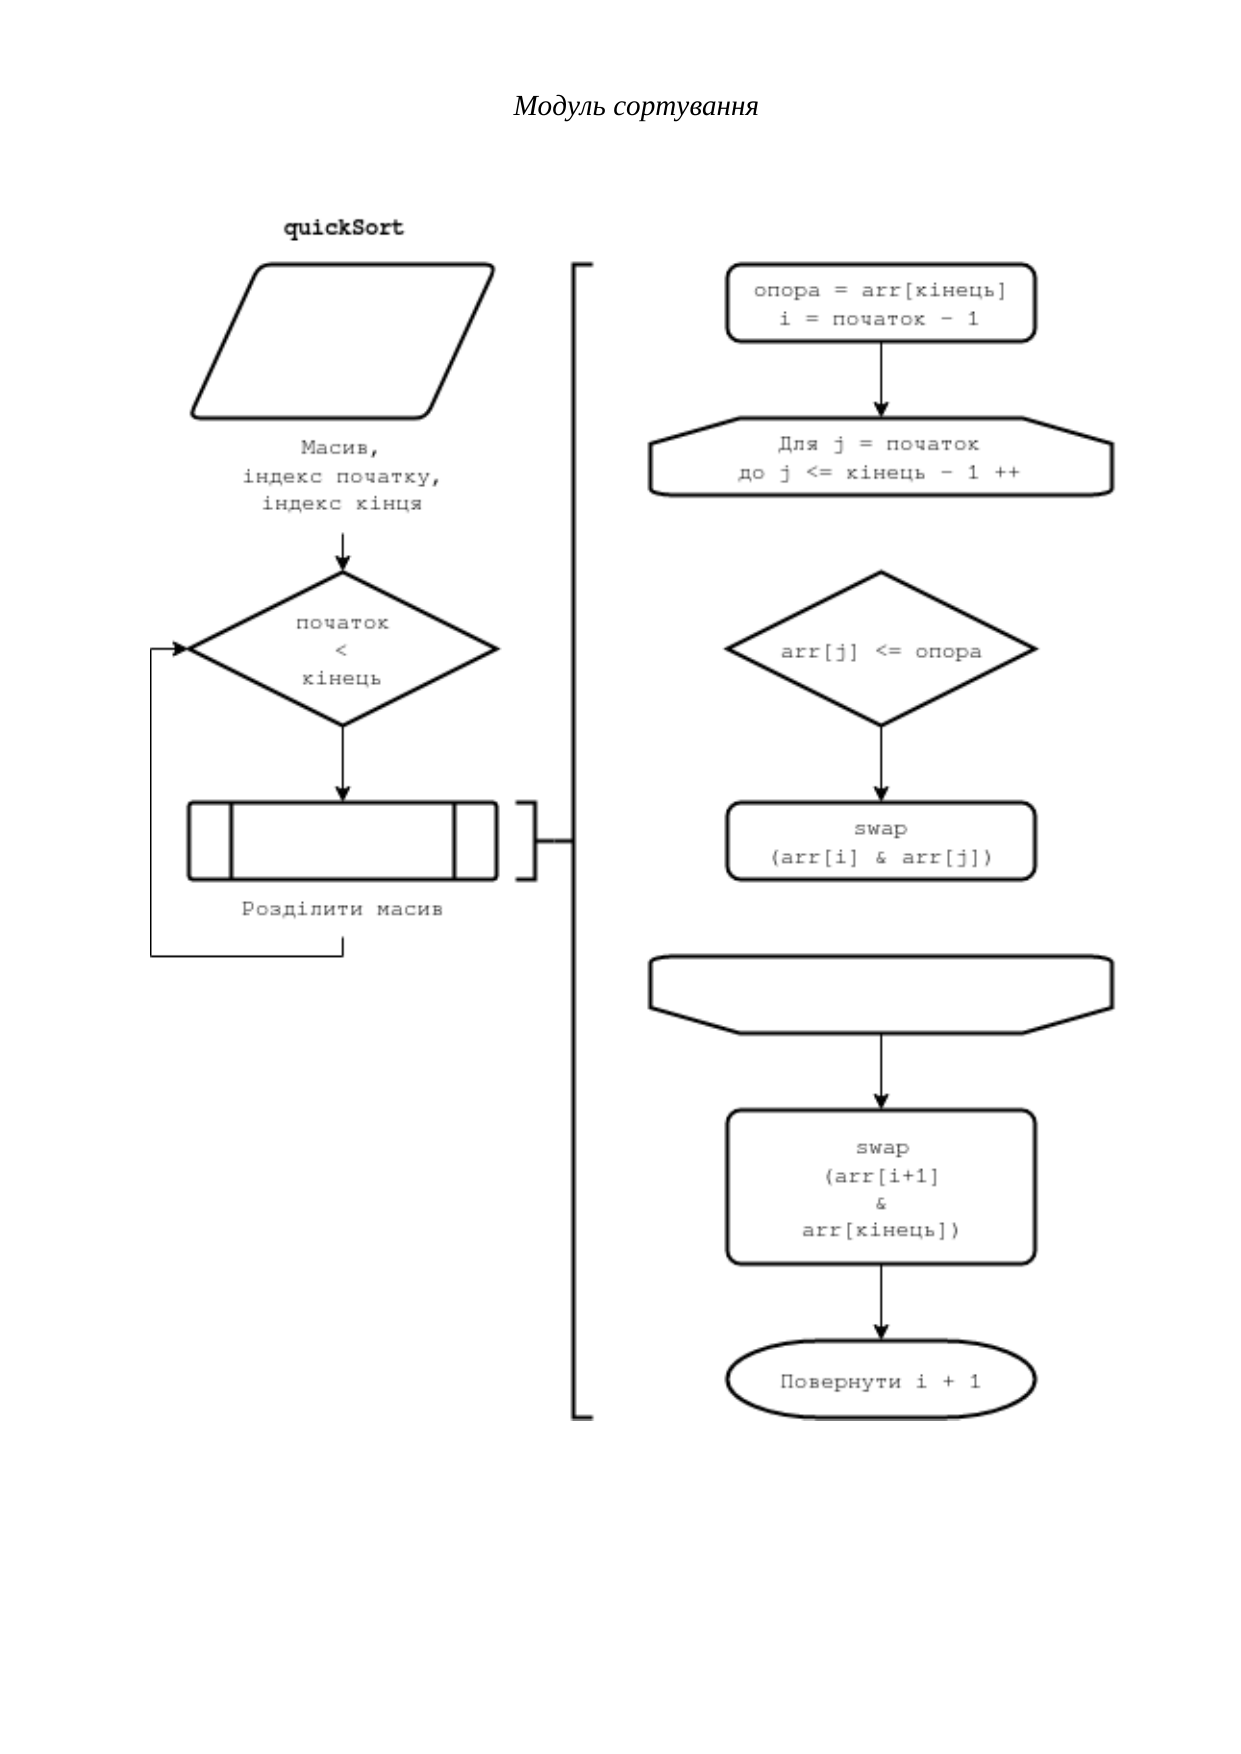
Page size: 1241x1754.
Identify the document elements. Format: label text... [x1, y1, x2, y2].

picture [150, 189, 1123, 1421]
text Модуль сортування [150, 88, 1122, 122]
